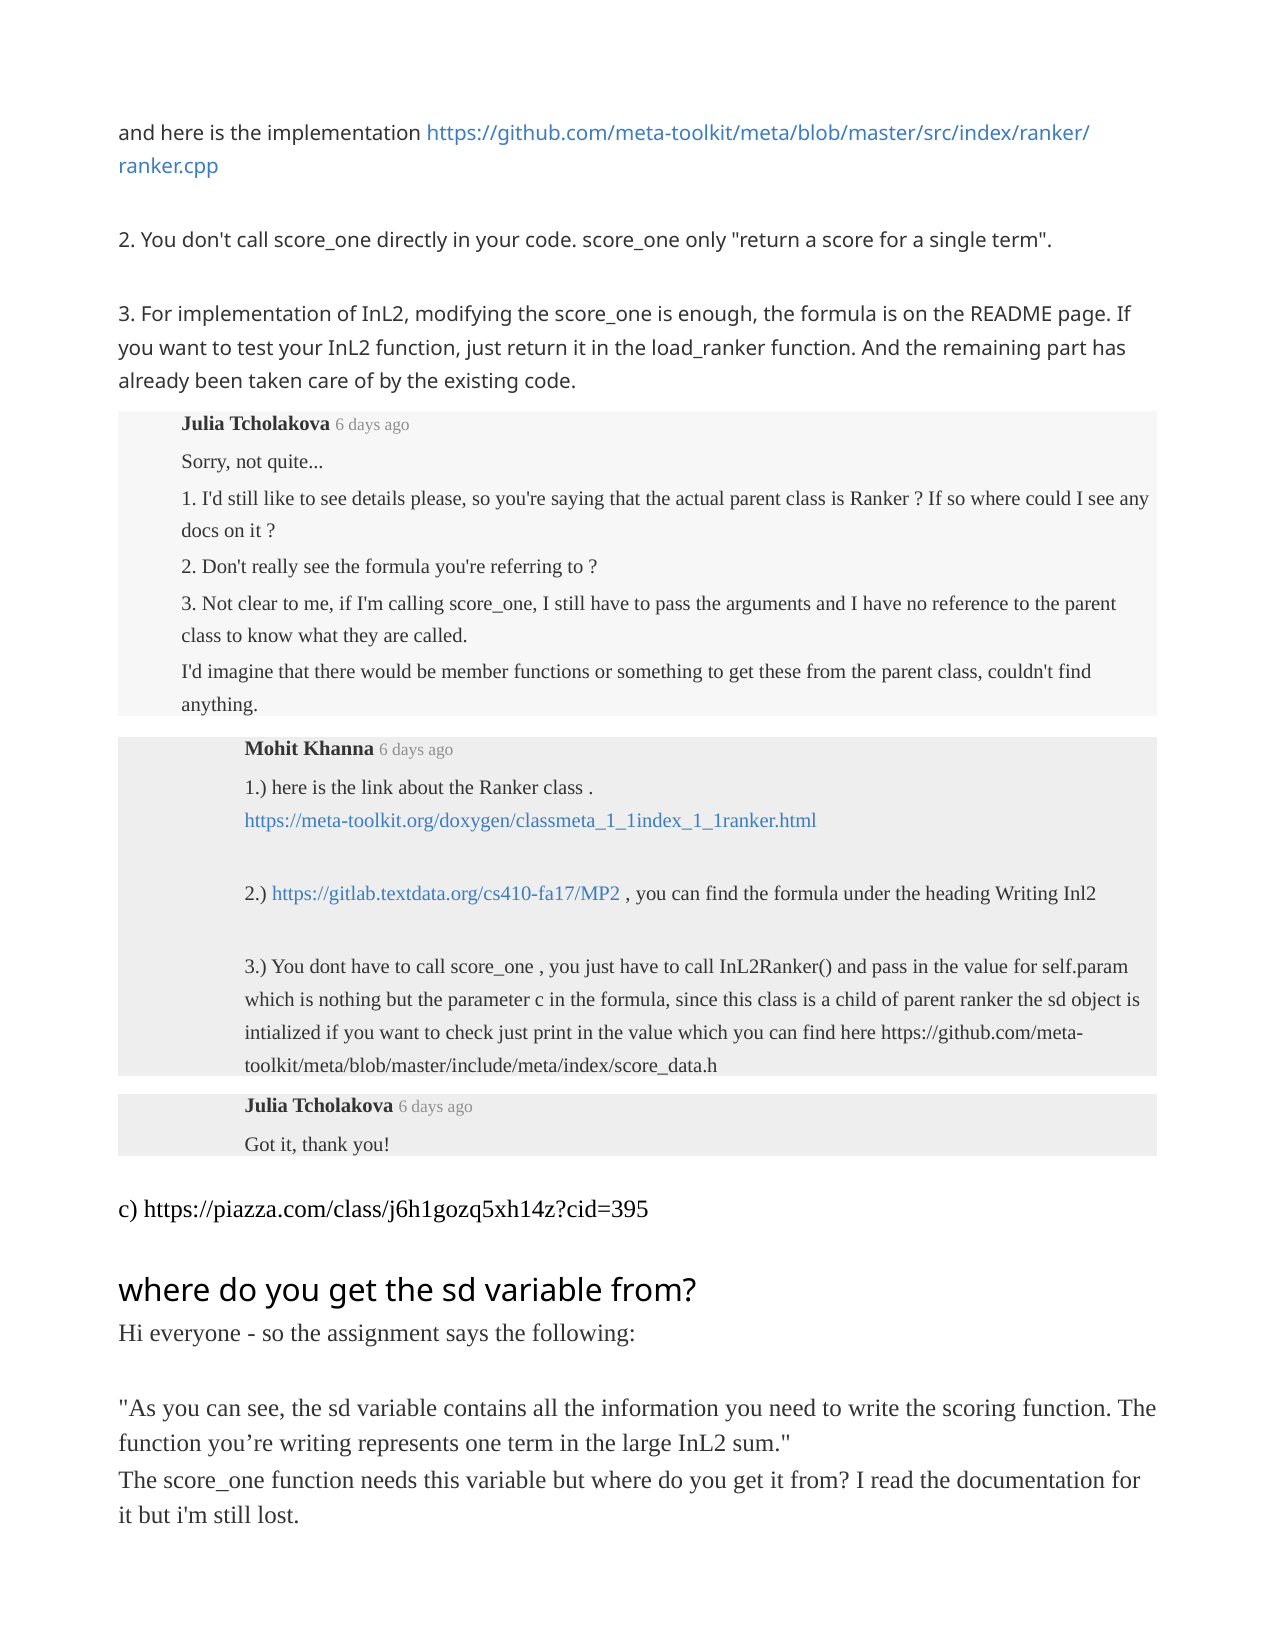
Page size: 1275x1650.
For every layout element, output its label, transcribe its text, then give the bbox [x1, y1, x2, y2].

subtitle where do you get the sd variable from? [118, 1267, 1157, 1310]
text Hi everyone - so the assignment says the following: [118, 1318, 1157, 1347]
text 1.) here is the link about the Ranker class . [244, 775, 1157, 798]
text 3. Not clear to me, if I'm calling score_one, I still have to pass the arguments and I have no reference to the parent class to know what they are called. [181, 591, 1157, 647]
text and here is the implementation https://github.com/meta-toolkit/meta/blob/master/src/index/ranker/ranker.cpp [118, 118, 1157, 179]
text The score_one function needs this variable but where do you get it from? I read the documentation for it but i'm still lost. [118, 1465, 1157, 1529]
text I'd imagine that there would be member functions or something to get these from the parent class, couldn't find anything. [181, 660, 1157, 716]
text Julia Tcholakova 6 days ago [244, 1094, 1157, 1117]
text Mohit Khanna 6 days ago [244, 737, 1157, 760]
text Julia Tcholakova 6 days ago [181, 411, 1157, 435]
text 3.) You dont have to call score_one , you just have to call InL2Ranker() and pass in the value for self.param which is nothing but the parameter c in the formula, since this class is a child of parent ranker the sd object is intialized if you want to check just print in the value which you can find here https://github.com/meta-toolkit/meta/blob/master/include/meta/index/score_data.h [244, 954, 1157, 1076]
text 3. For implementation of InL2, modifying the score_one is enough, the formula is on the README page. If you want to test your InL2 function, just return it in the load_ranker function. And the remaining part has already been taken care of by the existing code. [118, 300, 1157, 395]
text Got it, thank you! [244, 1132, 1157, 1156]
text 2.) https://gitlab.textdata.org/cs410-fa17/MP2 , you can find the formula under the heading Writing Inl2 [244, 881, 1157, 904]
text https://meta-toolkit.org/doxygen/classmeta_1_1index_1_1ranker.html [244, 808, 1157, 831]
text 2. You don't call score_one directly in your code. score_one only "return a score for a single term". [118, 226, 1157, 254]
text c) https://piazza.com/class/j6h1gozq5xh14z?cid=395 [118, 1194, 1157, 1223]
text 2. Don't really see the formula you're referring to ? [181, 555, 1157, 578]
text Sorry, not quite... [181, 450, 1157, 473]
text "As you can see, the sd variable contains all the information you need to write the scoring function. The function you’re writing represents one term in the large InL2 sum." [118, 1393, 1157, 1457]
text 1. I'd still like to see details please, so you're saying that the actual parent class is Ranker ? If so where could I see any docs on it ? [181, 486, 1157, 542]
